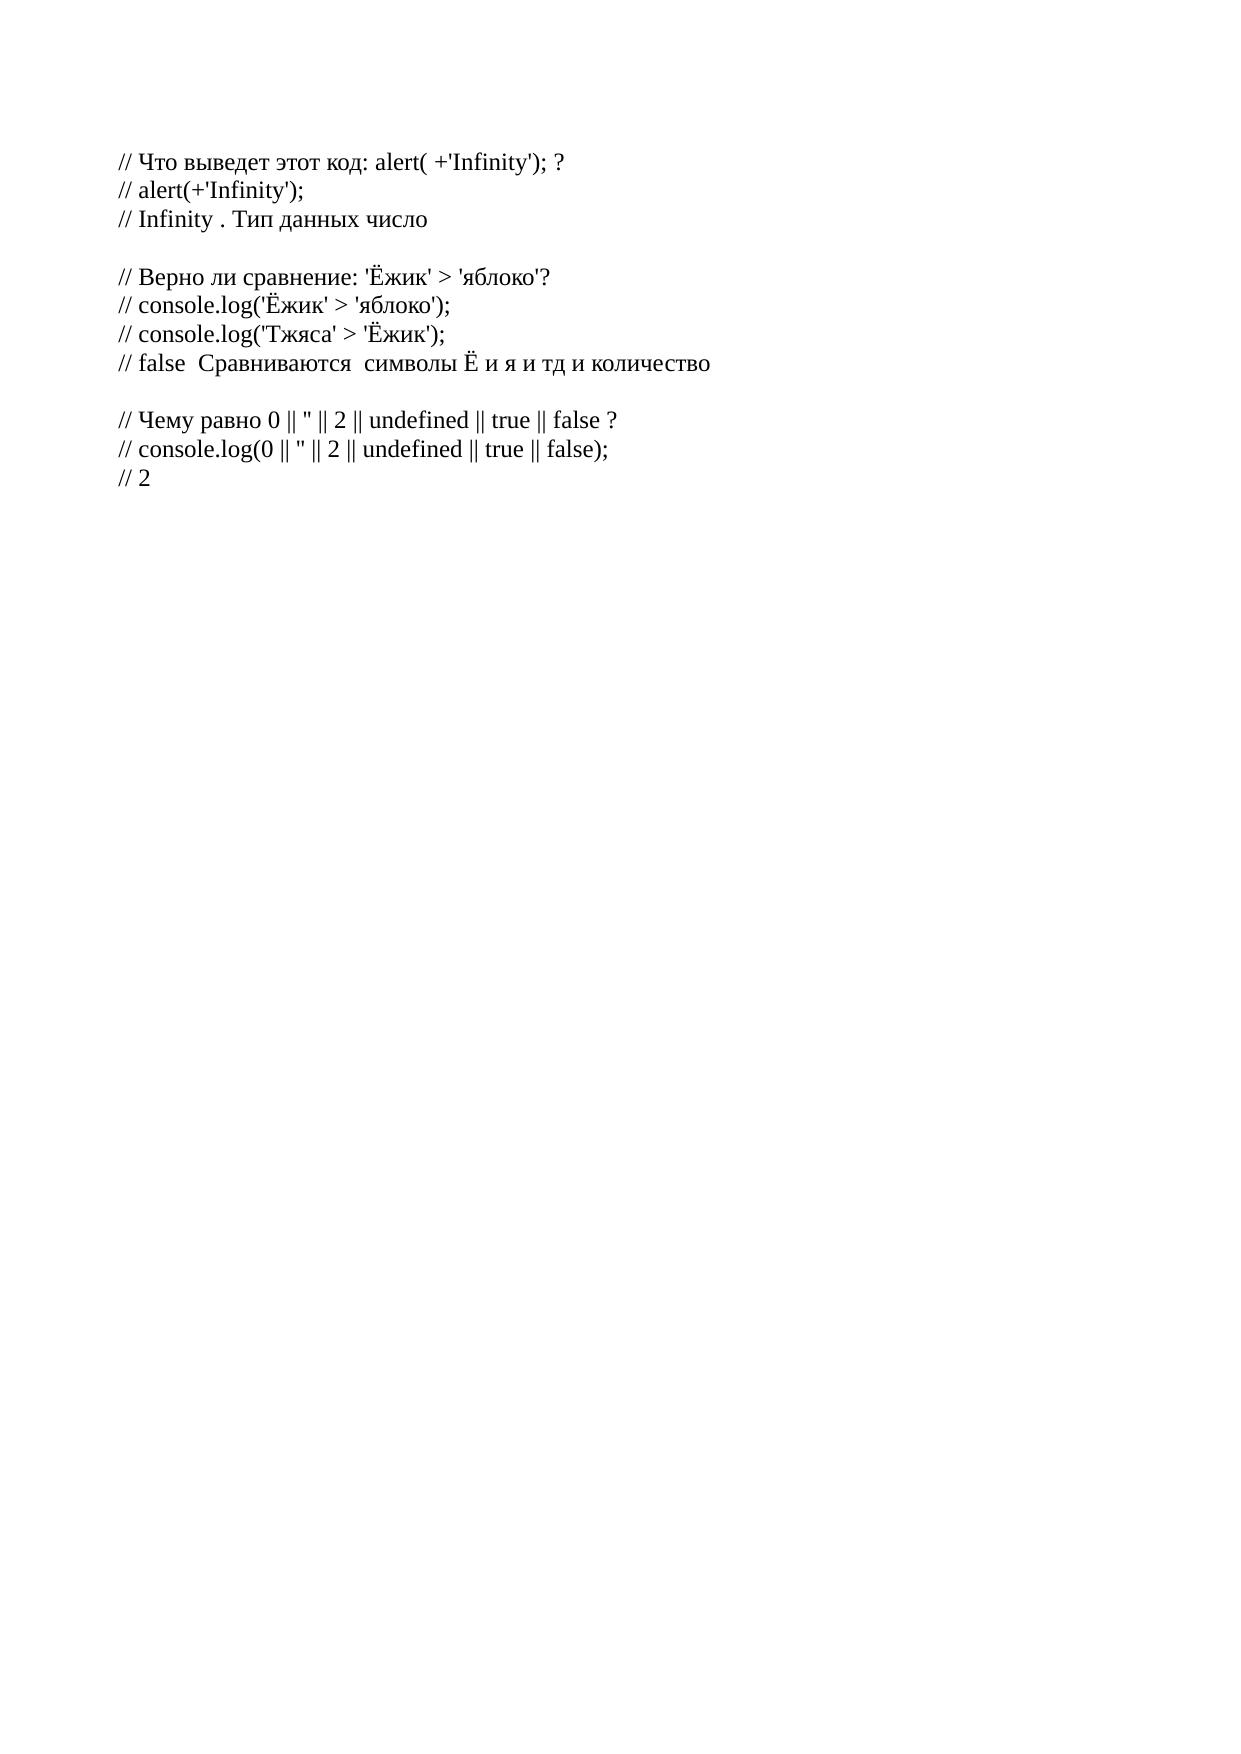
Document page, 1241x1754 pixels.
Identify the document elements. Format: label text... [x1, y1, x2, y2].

text // Infinity . Тип данных число [118, 204, 1122, 233]
text // console.log('Тжяса' > 'Ёжик'); [118, 319, 1122, 348]
text // Что выведет этот код: alert( +'Infinity'); ? [118, 147, 1122, 176]
text // console.log('Ёжик' > 'яблоко'); [118, 291, 1122, 319]
text // console.log(0 || '' || 2 || undefined || true || falsе); [118, 434, 1122, 463]
text // alert(+'Infinity'); [118, 176, 1122, 204]
text // false Cравниваются символы Ё и я и тд и количество [118, 348, 1122, 377]
text // Верно ли сравнение: 'Ёжик' > 'яблоко'? [118, 262, 1122, 291]
text // 2 [118, 463, 1122, 492]
text // Чему равно 0 || '' || 2 || undefined || true || falsе ? [118, 406, 1122, 434]
